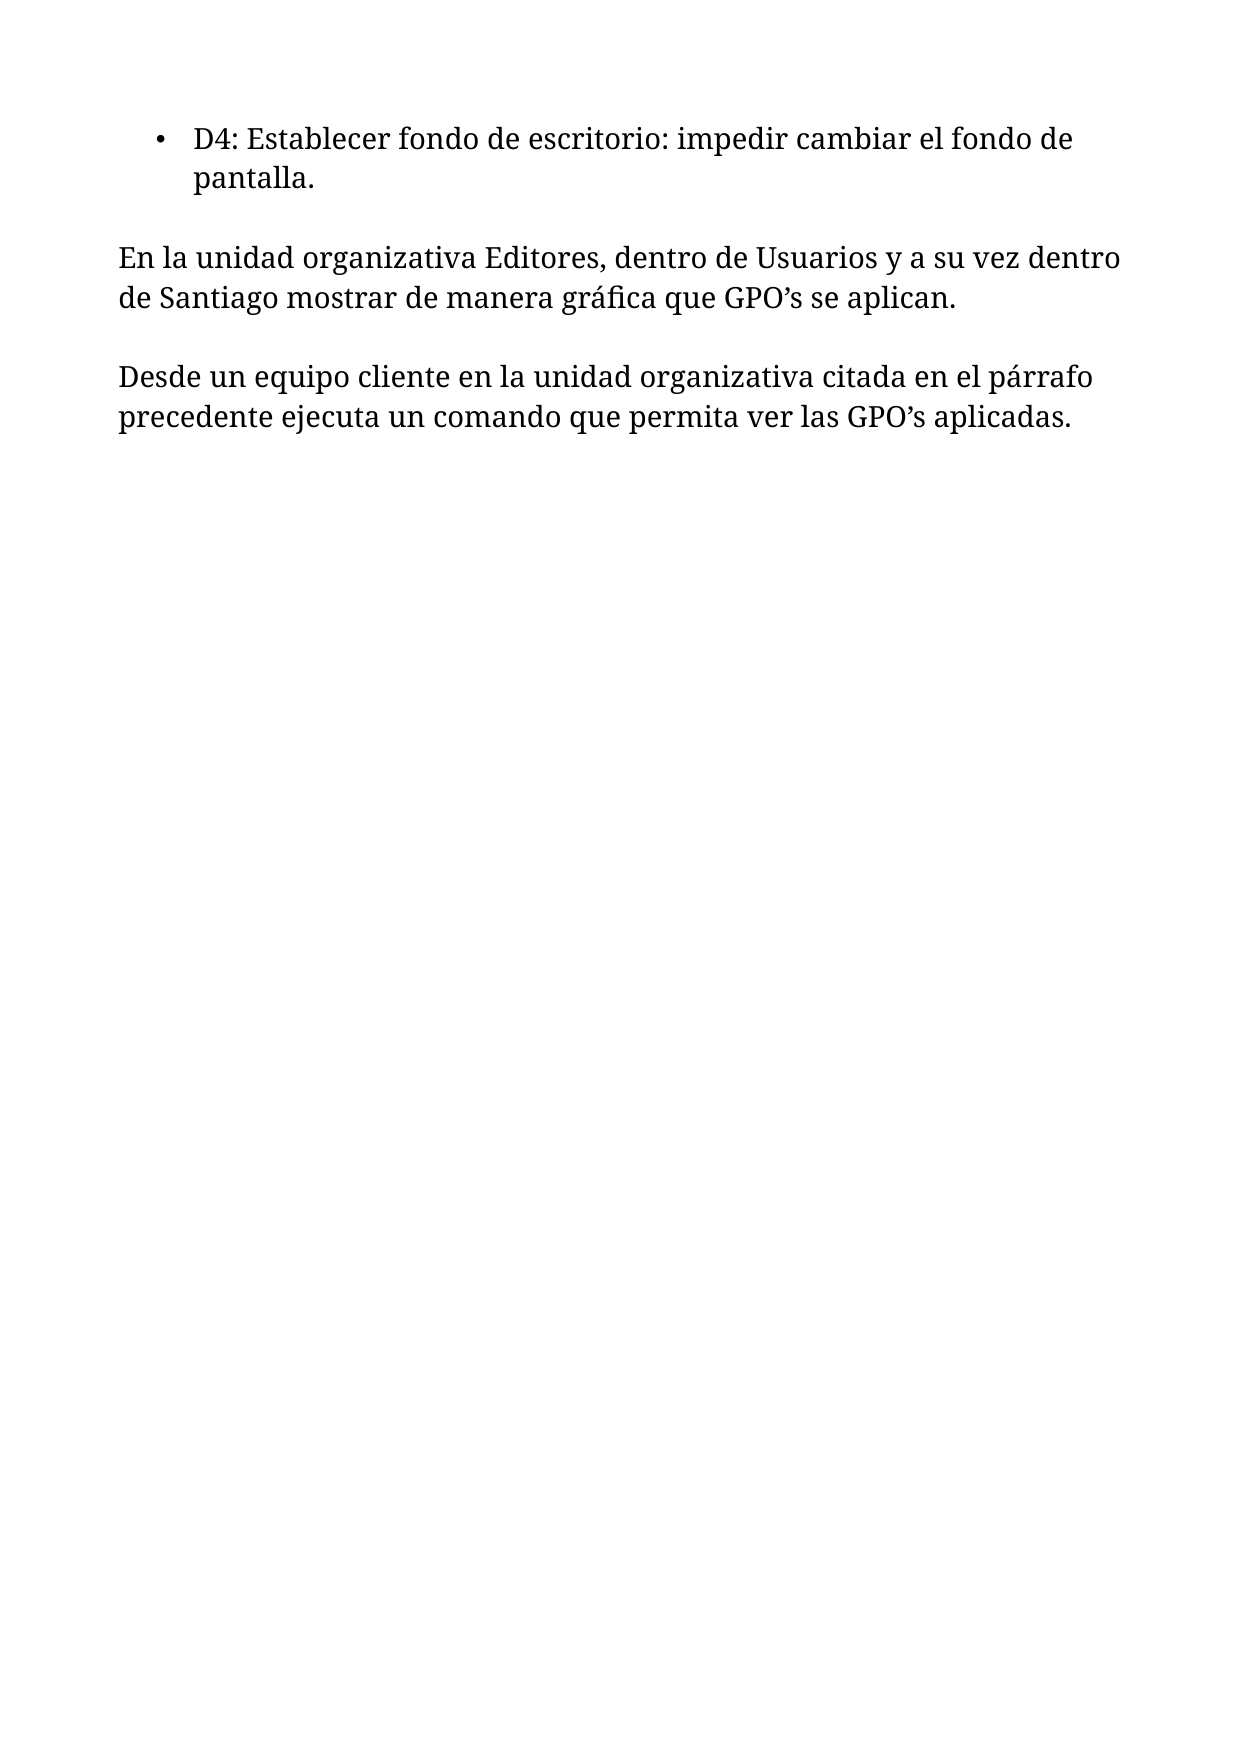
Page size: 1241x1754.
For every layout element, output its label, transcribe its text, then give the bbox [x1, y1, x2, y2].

text Desde un equipo cliente en la unidad organizativa citada en el párrafo precedente ejecuta un comando que permita ver las GPO’s aplicadas. [118, 356, 1122, 436]
list D4: Establecer fondo de escritorio: impedir cambiar el fondo de pantalla. [156, 118, 1122, 197]
text En la unidad organizativa Editores, dentro de Usuarios y a su vez dentro de Santiago mostrar de manera gráfica que GPO’s se aplican. [118, 237, 1122, 317]
